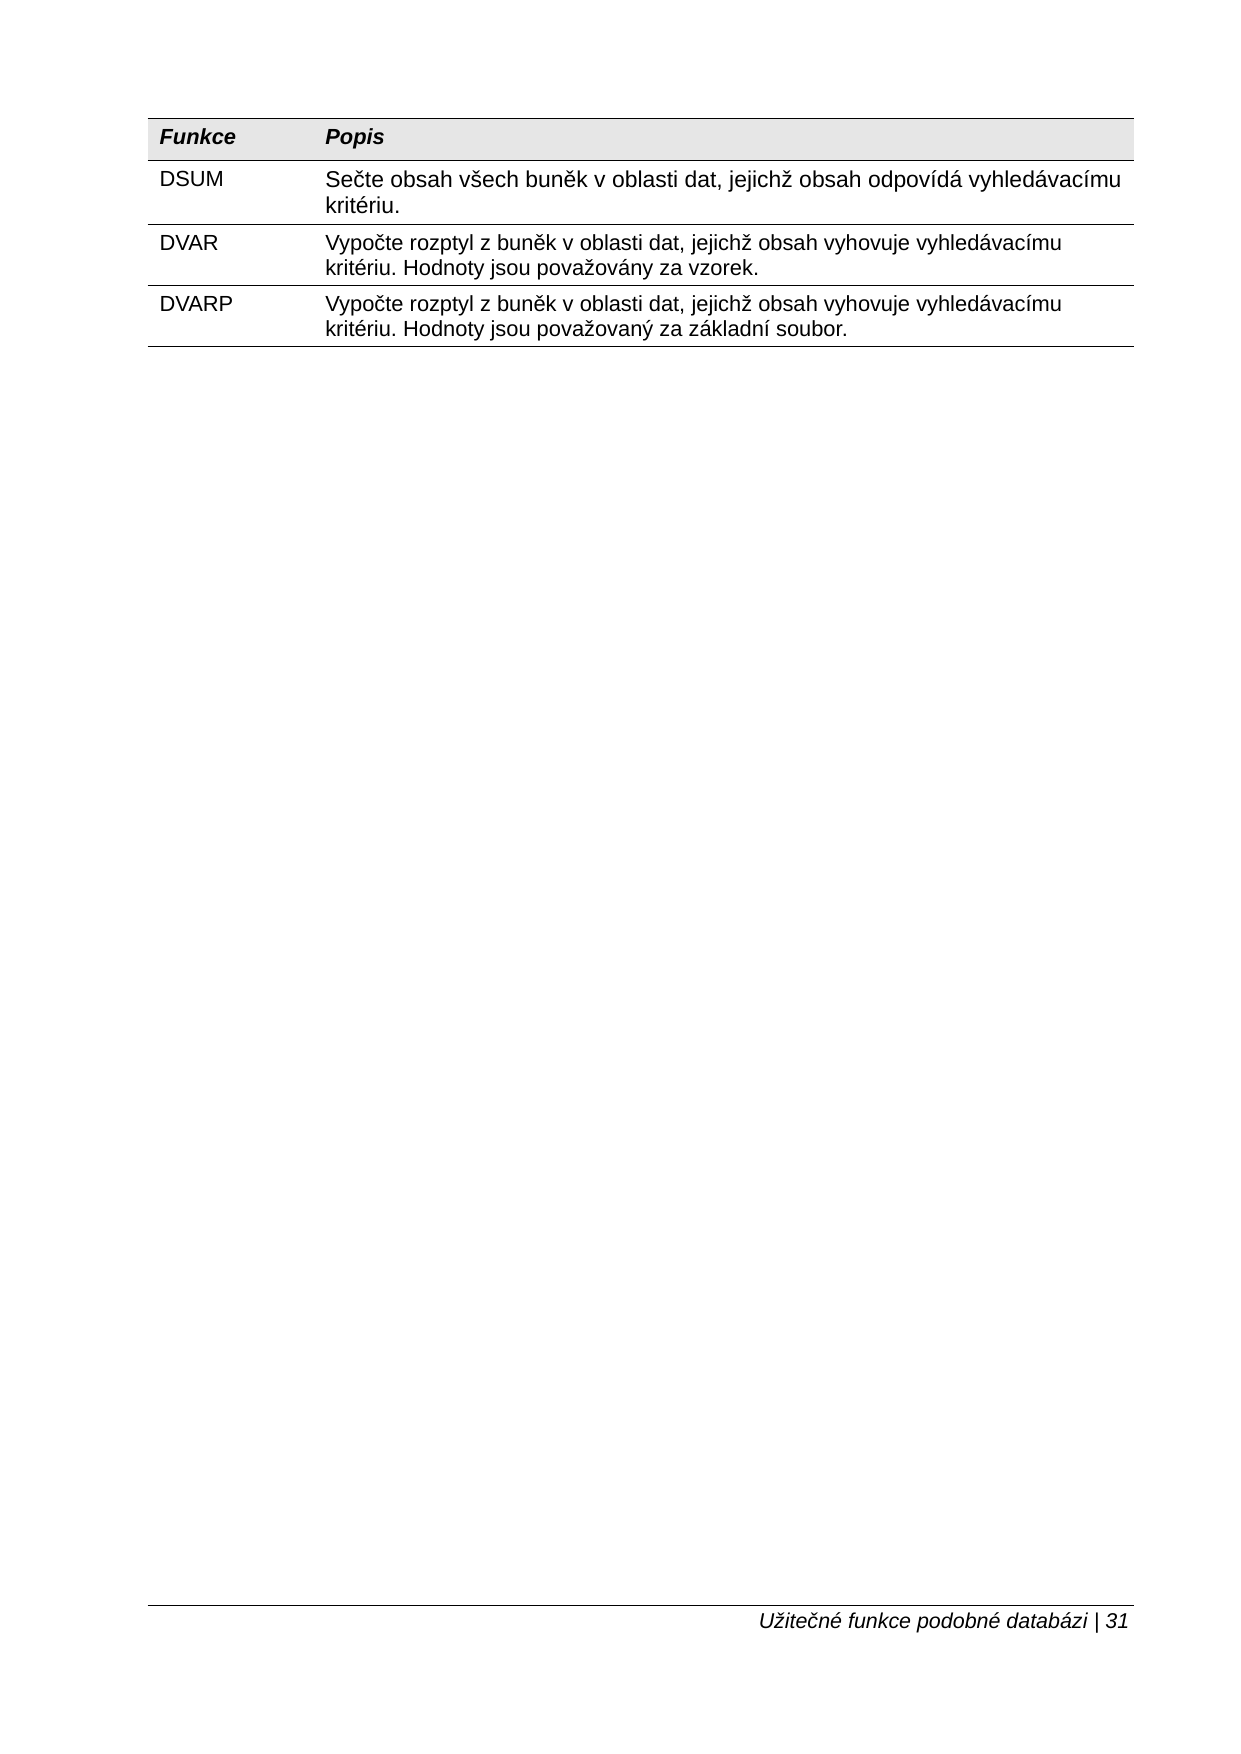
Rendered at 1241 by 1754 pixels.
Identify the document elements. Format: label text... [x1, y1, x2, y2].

table_cell Vypočte rozptyl z buněk v oblasti dat, jejichž obsah vyhovuje vyhledávacímu kritériu. Hodnoty jsou považovaný za základní soubor. [313, 286, 1134, 346]
table_cell DVAR [148, 225, 313, 284]
table_cell DSUM [148, 161, 313, 223]
table_header Funkce [148, 119, 313, 160]
table_cell DVARP [148, 286, 313, 346]
table_header Popis [313, 119, 1134, 160]
table_cell Sečte obsah všech buněk v oblasti dat, jejichž obsah odpovídá vyhledávacímu kritériu. [313, 161, 1134, 223]
table_cell Vypočte rozptyl z buněk v oblasti dat, jejichž obsah vyhovuje vyhledávacímu kritériu. Hodnoty jsou považovány za vzorek. [313, 225, 1134, 284]
